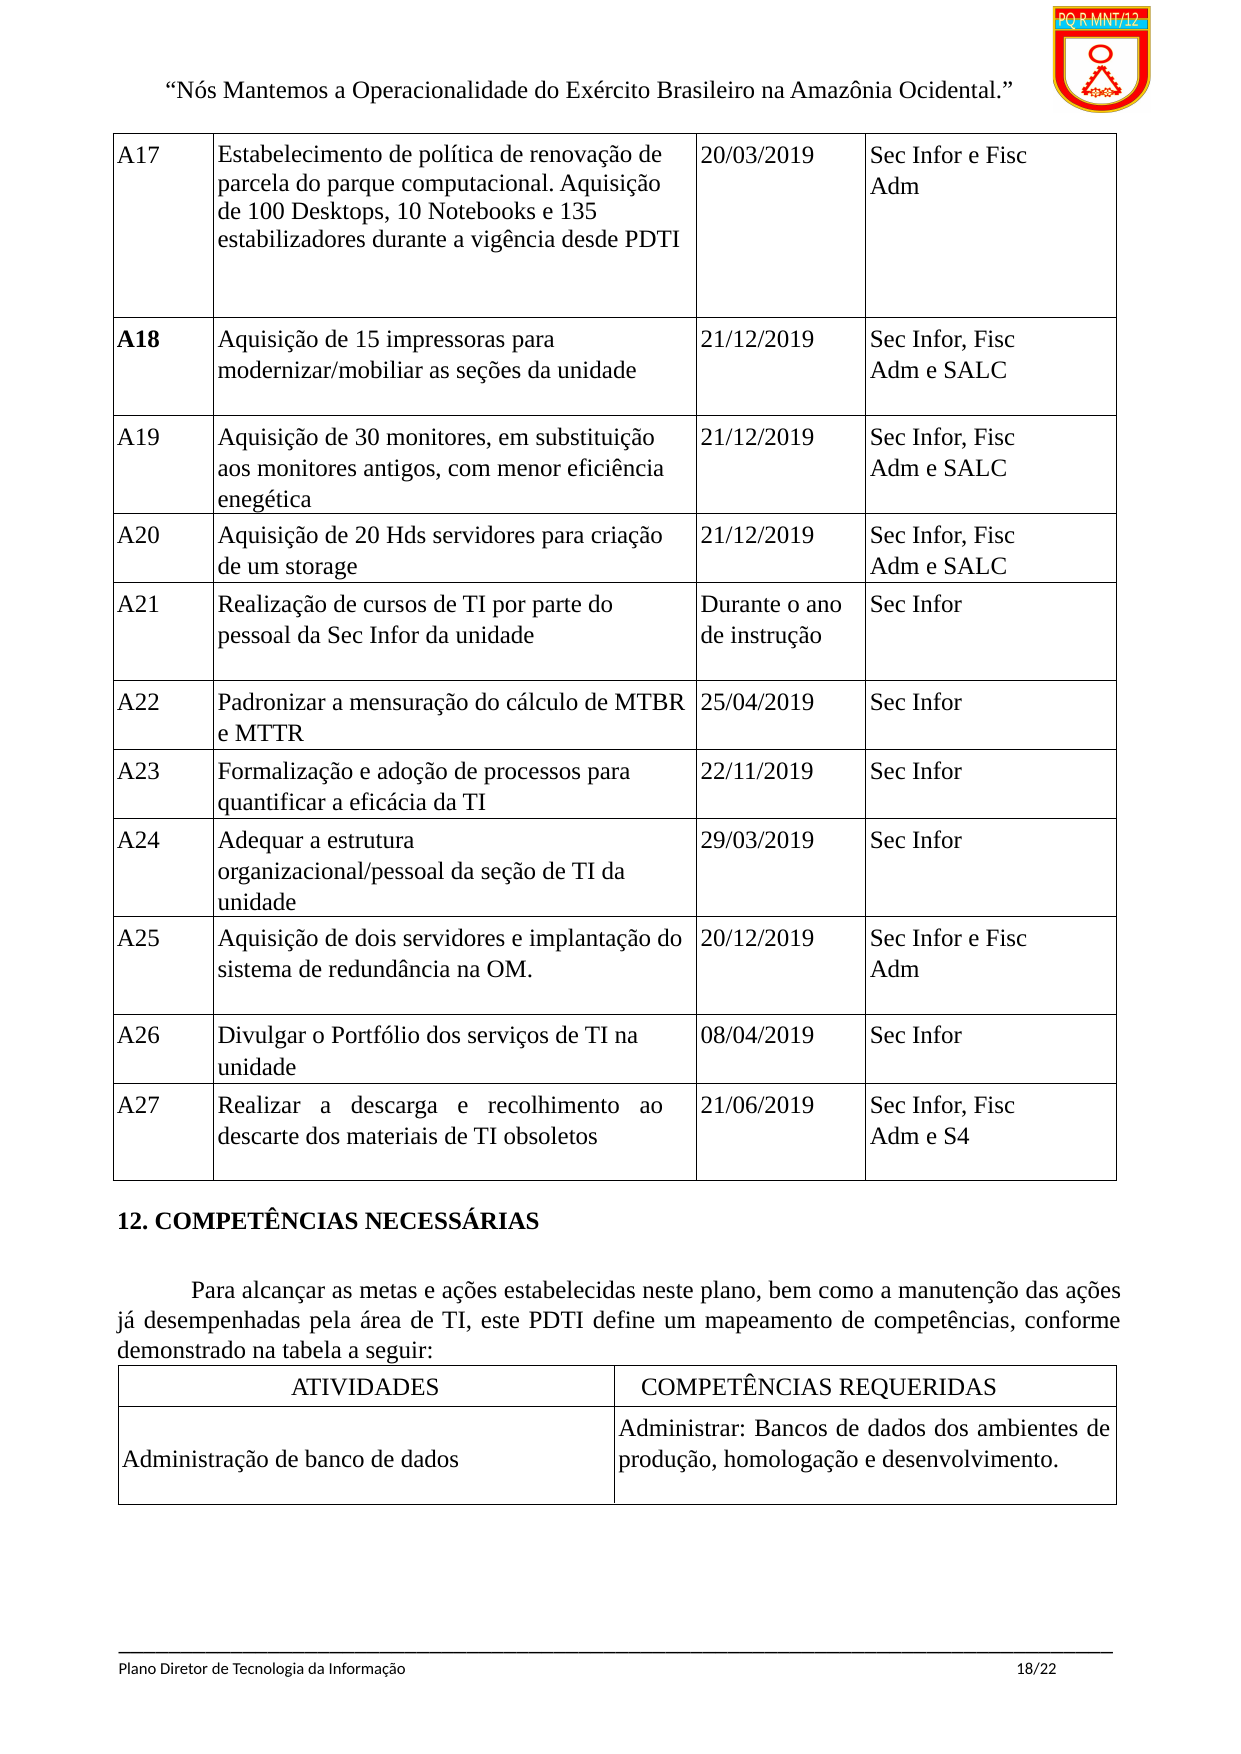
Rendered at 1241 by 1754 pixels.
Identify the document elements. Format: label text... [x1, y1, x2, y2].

table_cell Administração de banco de dados [119, 1407, 614, 1503]
table_cell Sec Infor [866, 681, 1116, 749]
table_cell Sec Infor, Fisc Adm e SALC [866, 514, 1116, 582]
table_cell 25/04/2019 [697, 681, 865, 749]
table_cell A24 [114, 819, 213, 916]
table_cell A23 [114, 750, 213, 818]
table_cell Sec Infor [866, 750, 1116, 818]
table_cell Divulgar o Portfólio dos serviços de TI na unidade [214, 1015, 696, 1083]
table_cell A17 [114, 134, 213, 317]
table_cell A21 [114, 583, 213, 679]
table_cell A25 [114, 917, 213, 1013]
table_cell A22 [114, 681, 213, 749]
table_cell 21/12/2019 [697, 514, 865, 582]
table_cell Aquisição de 20 Hds servidores para criação de um storage [214, 514, 696, 582]
table_cell A27 [114, 1084, 213, 1180]
table_cell 20/12/2019 [697, 917, 865, 1013]
table_cell A20 [114, 514, 213, 582]
table_cell A26 [114, 1015, 213, 1083]
table_cell Administrar: Bancos de dados dos ambientes de produção, homologação e desenvolvimento. [615, 1407, 1116, 1503]
table_cell Sec Infor [866, 583, 1116, 679]
table_cell Sec Infor, Fisc Adm e S4 [866, 1084, 1116, 1180]
table_cell 29/03/2019 [697, 819, 865, 916]
table_header ATIVIDADES [119, 1366, 614, 1406]
table_cell Durante o ano de instrução [697, 583, 865, 679]
table_header COMPETÊNCIAS REQUERIDAS [615, 1366, 1116, 1406]
table_cell Realizar a descarga e recolhimento ao descarte dos materiais de TI obsoletos [214, 1084, 696, 1180]
subtitle 12. COMPETÊNCIAS NECESSÁRIAS [117, 1206, 1123, 1234]
table_cell Estabelecimento de política de renovação de parcela do parque computacional. Aquisição de 100 Desktops, 10 Notebooks e 135 estabilizadores durante a vigência desde PDTI [214, 134, 696, 317]
table_cell 20/03/2019 [697, 134, 865, 317]
table_cell 21/06/2019 [697, 1084, 865, 1180]
table_cell A18 [114, 318, 213, 415]
table_cell Aquisição de 15 impressoras para modernizar/mobiliar as seções da unidade [214, 318, 696, 415]
table_cell Sec Infor e Fisc Adm [866, 917, 1116, 1013]
table_cell Aquisição de dois servidores e implantação do sistema de redundância na OM. [214, 917, 696, 1013]
table_cell Sec Infor, Fisc Adm e SALC [866, 416, 1116, 513]
table_cell Sec Infor e Fisc Adm [866, 134, 1116, 317]
table_cell Formalização e adoção de processos para quantificar a eficácia da TI [214, 750, 696, 818]
table_cell 22/11/2019 [697, 750, 865, 818]
table_cell Sec Infor [866, 819, 1116, 916]
table_cell Adequar a estrutura organizacional/pessoal da seção de TI da unidade [214, 819, 696, 916]
table_cell Sec Infor [866, 1015, 1116, 1083]
table_cell Sec Infor, Fisc Adm e SALC [866, 318, 1116, 415]
table_cell Aquisição de 30 monitores, em substituição aos monitores antigos, com menor eficiência enegética [214, 416, 696, 513]
table_cell 21/12/2019 [697, 318, 865, 415]
table_cell 21/12/2019 [697, 416, 865, 513]
picture [1052, 6, 1151, 113]
table_cell A19 [114, 416, 213, 513]
table_cell 08/04/2019 [697, 1015, 865, 1083]
text Para alcançar as metas e ações estabelecidas neste plano, bem como a manutenção das ações já desempenhadas pela área de TI, este PDTI define um mapeamento de competências, conforme demonstrado na tabela a seguir: [117, 1276, 1122, 1363]
table_cell Realização de cursos de TI por parte do pessoal da Sec Infor da unidade [214, 583, 696, 679]
table_cell Padronizar a mensuração do cálculo de MTBR e MTTR [214, 681, 696, 749]
